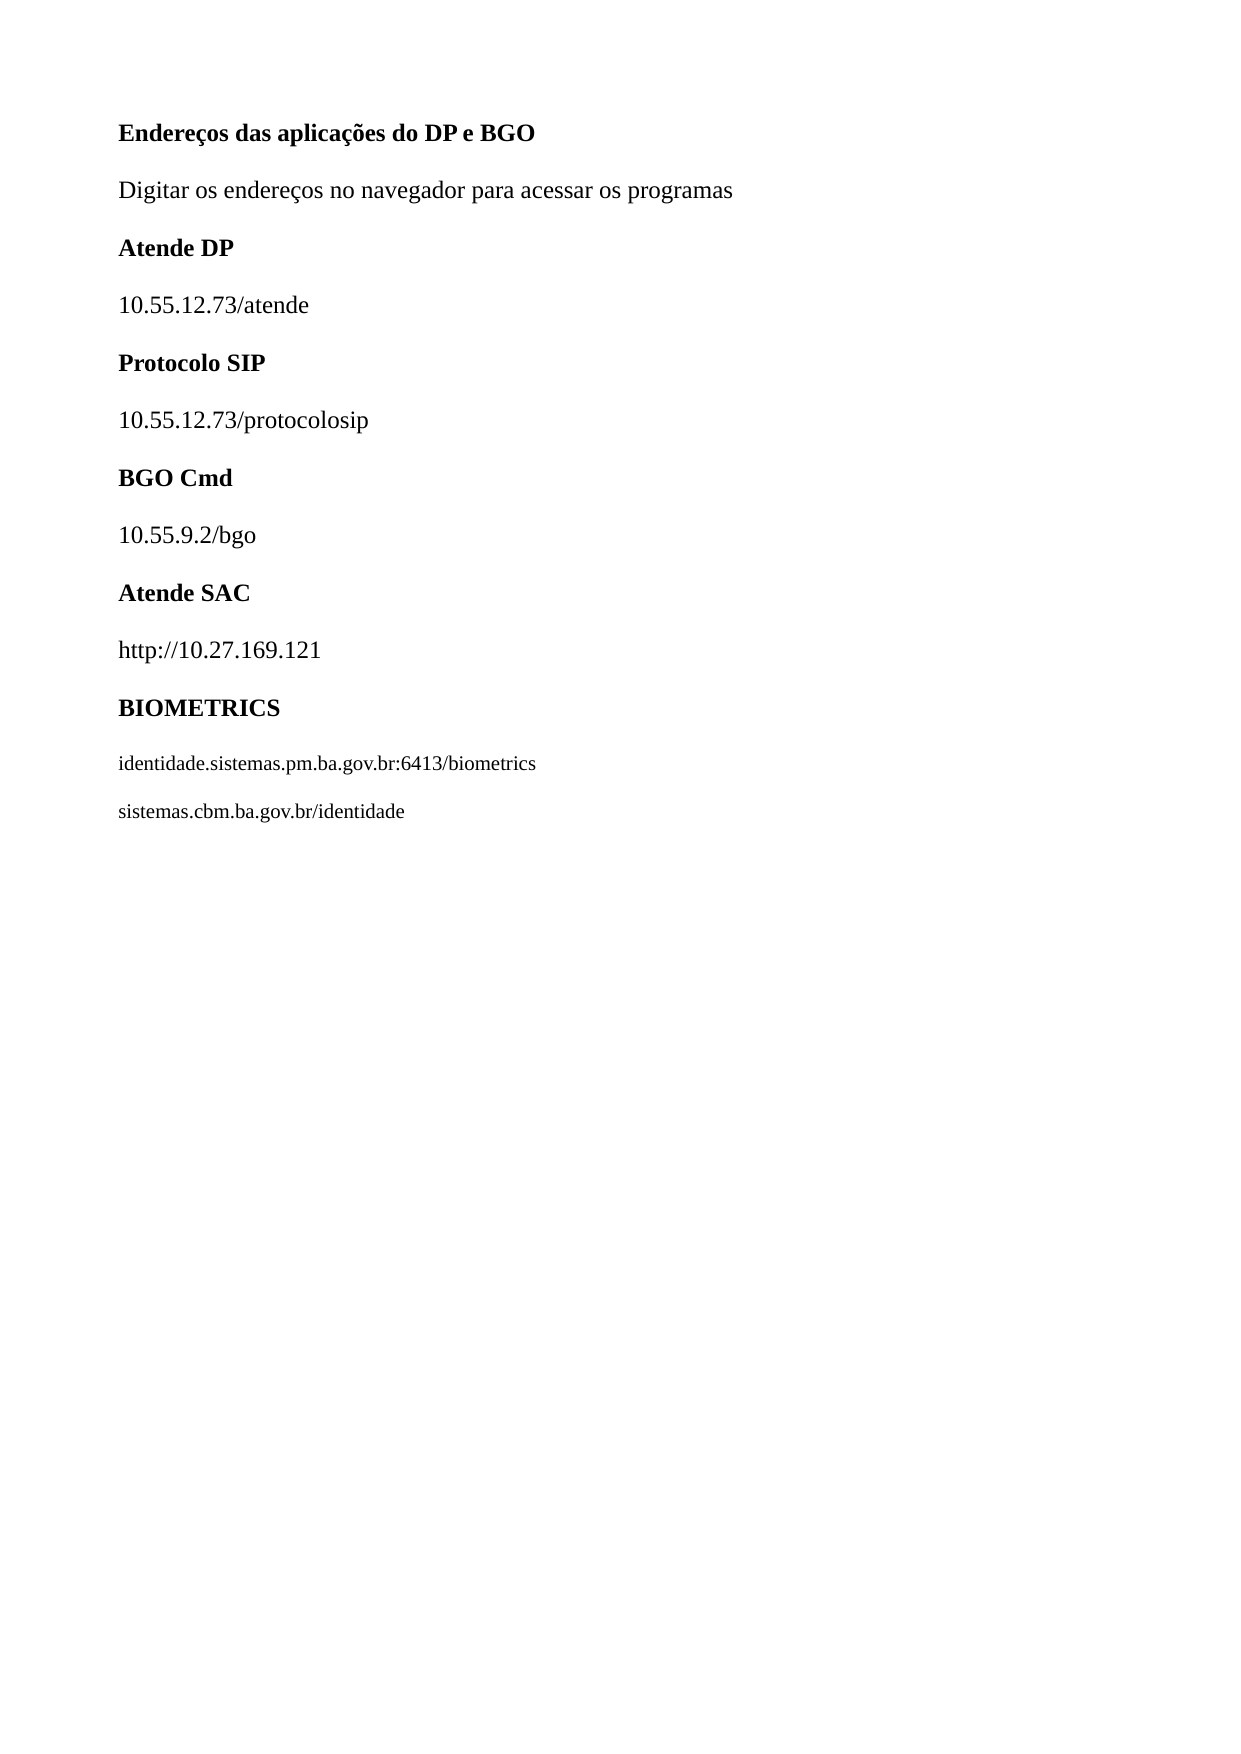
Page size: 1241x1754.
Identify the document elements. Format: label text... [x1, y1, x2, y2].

text http://10.27.169.121 [118, 636, 1122, 664]
text 10.55.12.73/atende [118, 291, 1122, 319]
text Protocolo SIP [118, 348, 1122, 377]
text 10.55.9.2/bgo [118, 521, 1122, 549]
text sistemas.cbm.ba.gov.br/identidade [118, 799, 1122, 823]
text Endereços das aplicações do DP e BGO [118, 118, 1122, 147]
text Digitar os endereços no navegador para acessar os programas [118, 176, 1122, 204]
text BIOMETRICS [118, 693, 1122, 722]
text 10.55.12.73/protocolosip [118, 406, 1122, 434]
text BGO Cmd [118, 463, 1122, 492]
text Atende DP [118, 233, 1122, 262]
text identidade.sistemas.pm.ba.gov.br:6413/biometrics [118, 751, 1122, 775]
text Atende SAC [118, 578, 1122, 607]
